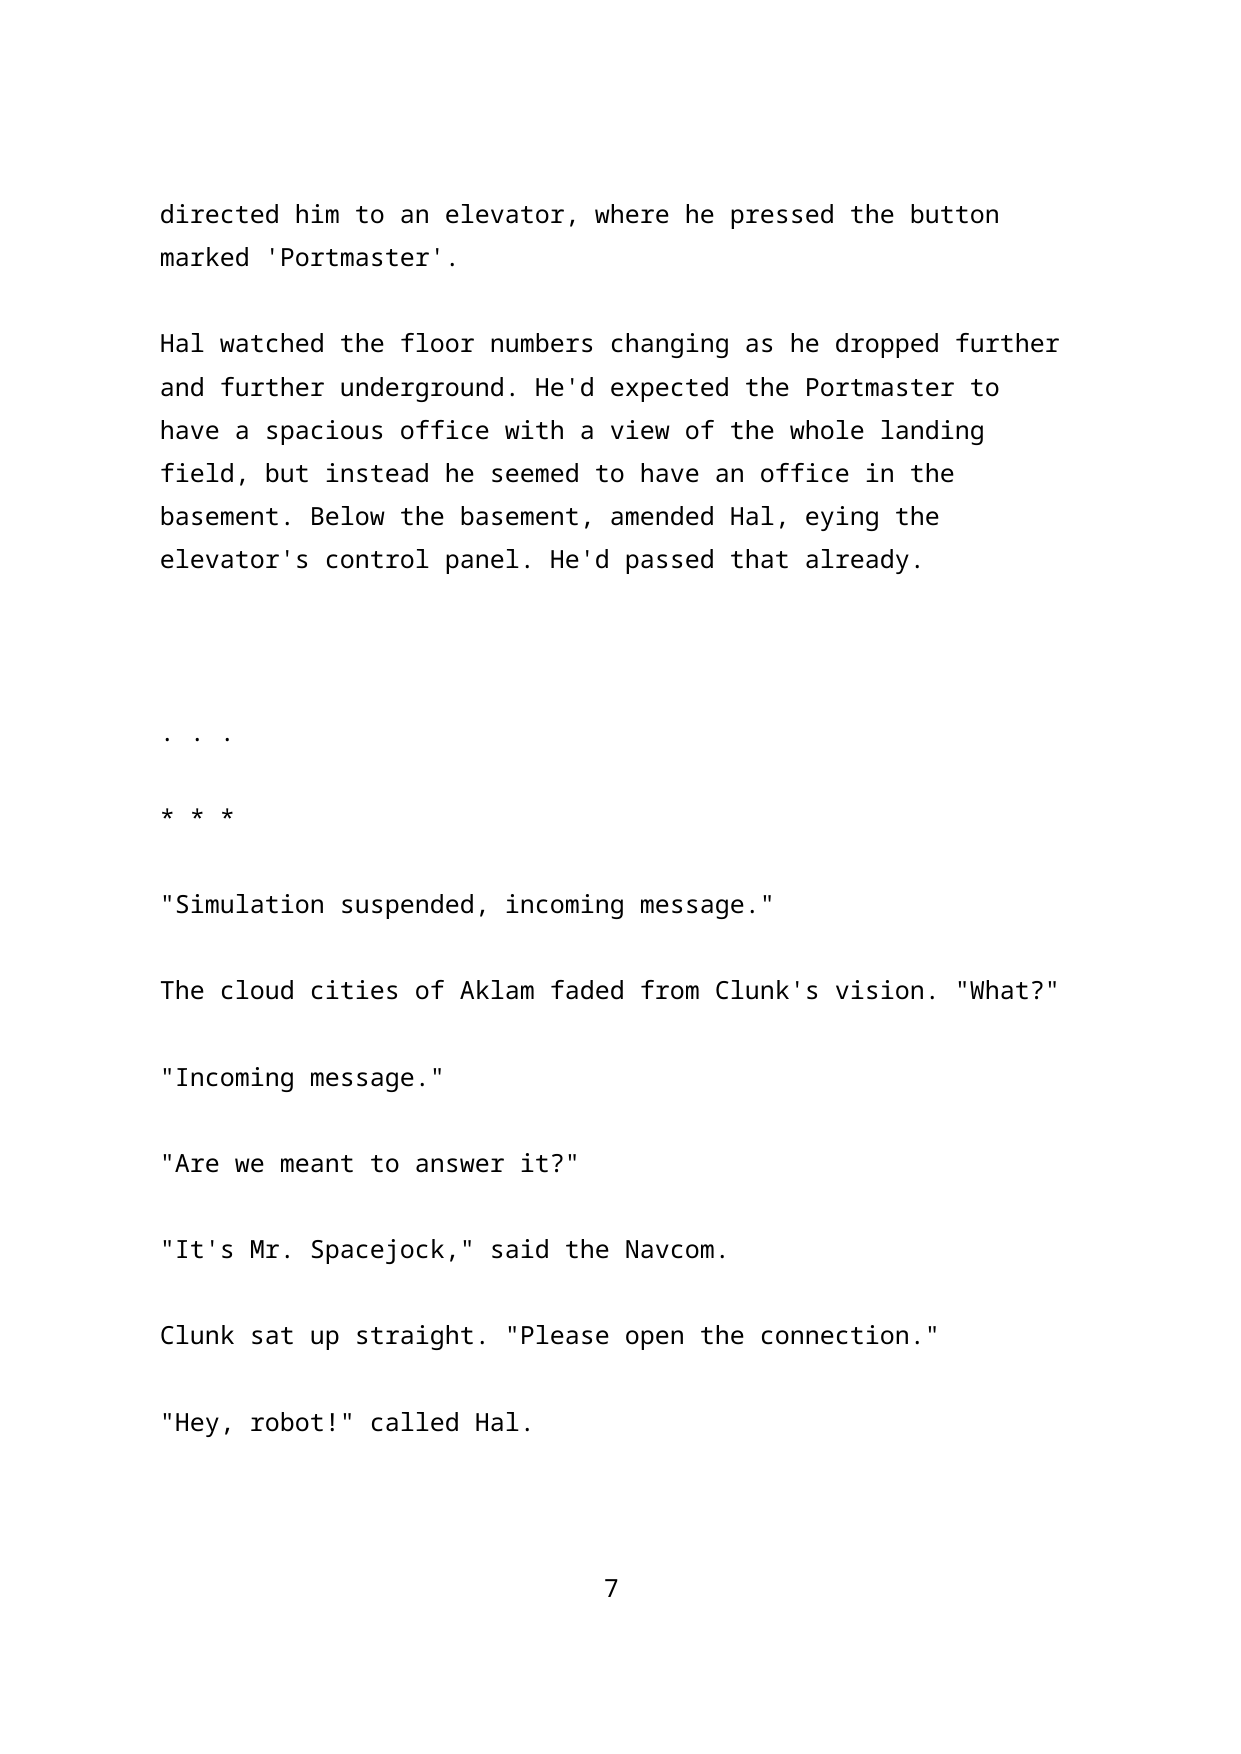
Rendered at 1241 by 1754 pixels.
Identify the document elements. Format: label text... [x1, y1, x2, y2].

text . . . [159, 706, 1063, 749]
text The cloud cities of Aklam faded from Clunk's vision. "What?" [159, 965, 1063, 1008]
text directed him to an elevator, where he pressed the button marked 'Portmaster'. [159, 189, 1063, 275]
text "Simulation suspended, incoming message." [159, 879, 1063, 922]
text "It's Mr. Spacejock," said the Navcom. [159, 1224, 1063, 1267]
text Clunk sat up straight. "Please open the connection." [159, 1310, 1063, 1353]
text * * * [159, 793, 1063, 836]
text "Incoming message." [159, 1051, 1063, 1094]
text "Hey, robot!" called Hal. [159, 1396, 1063, 1439]
text "Are we meant to answer it?" [159, 1138, 1063, 1181]
text Hal watched the floor numbers changing as he dropped further and further underground. He'd expected the Portmaster to have a spacious office with a view of the whole landing field, but instead he seemed to have an office in the basement. Below the basement, amended Hal, eying the elevator's control panel. He'd passed that already. [159, 318, 1063, 577]
